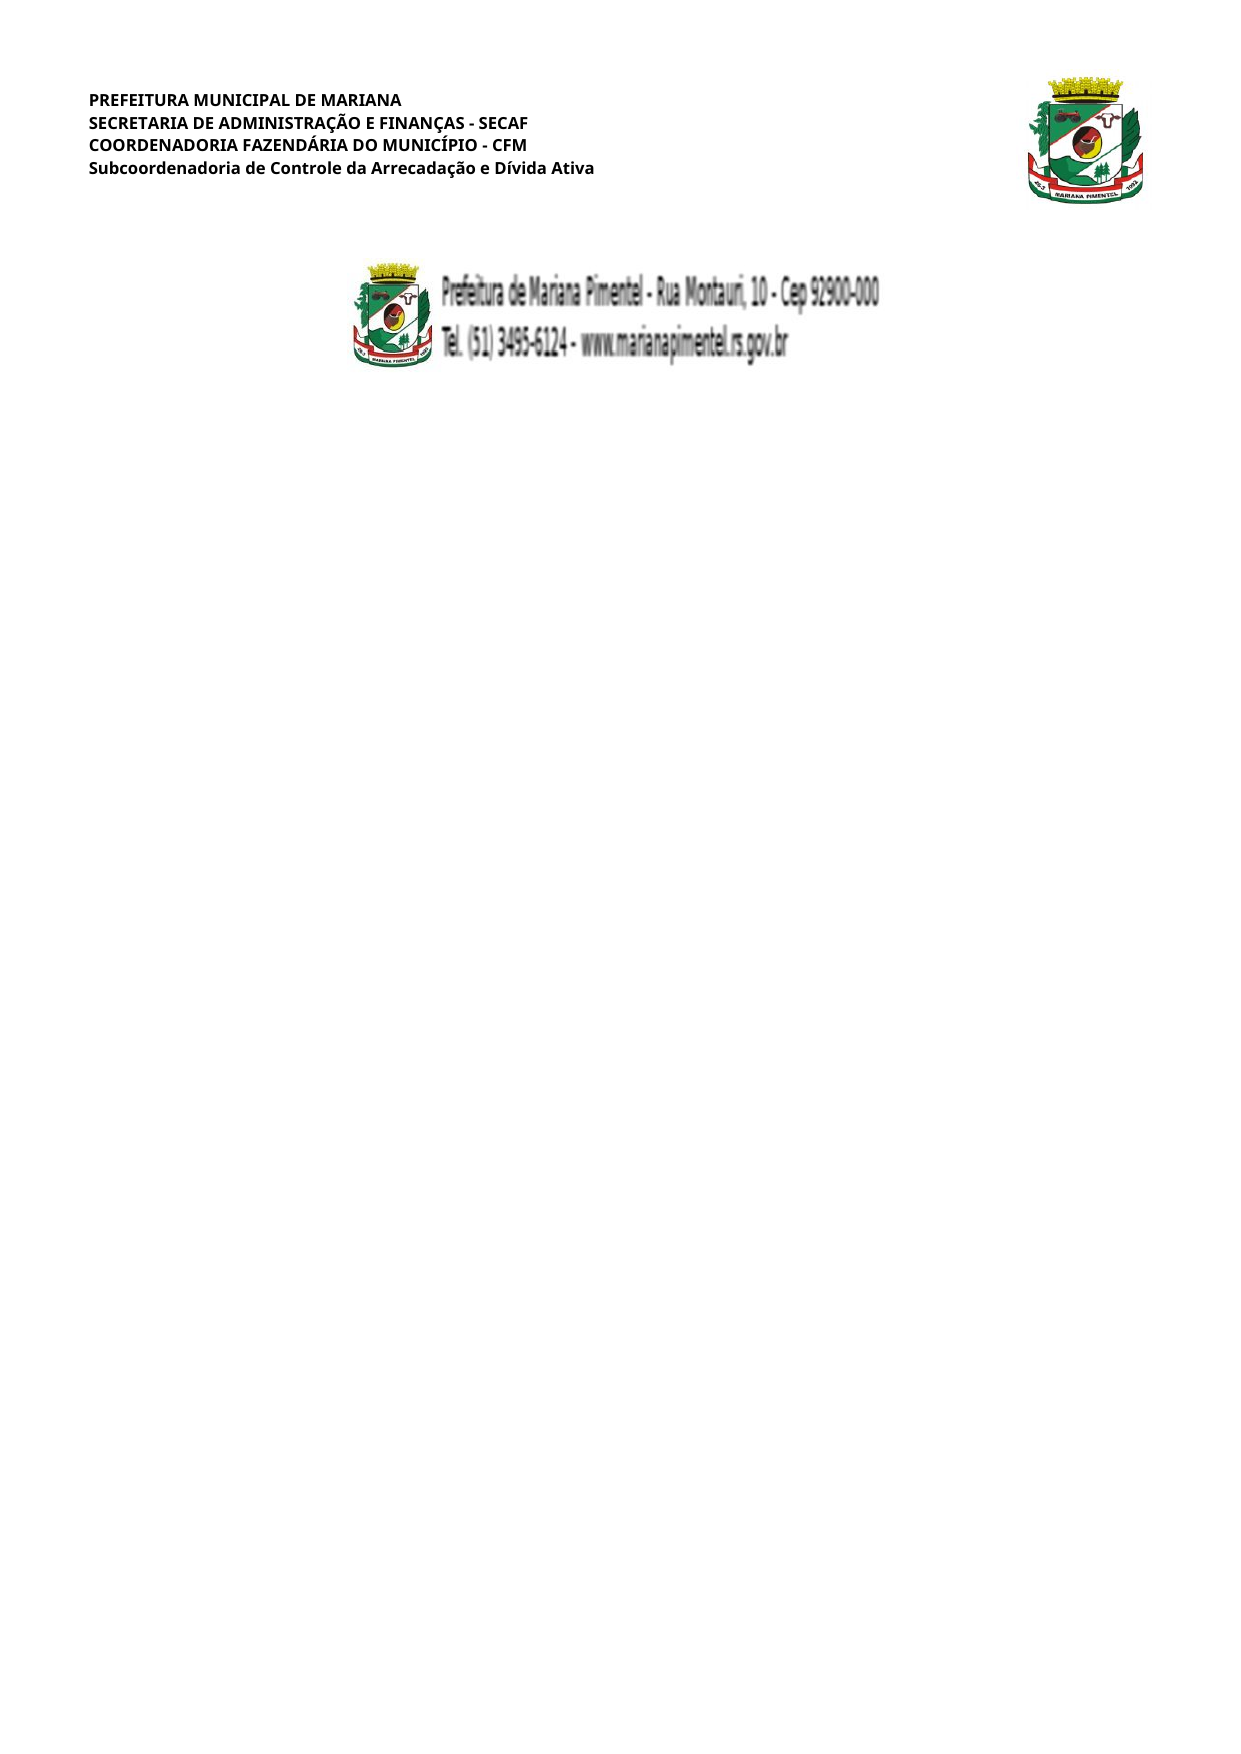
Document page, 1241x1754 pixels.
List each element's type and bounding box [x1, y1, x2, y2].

picture [347, 258, 893, 383]
picture [1016, 69, 1153, 210]
